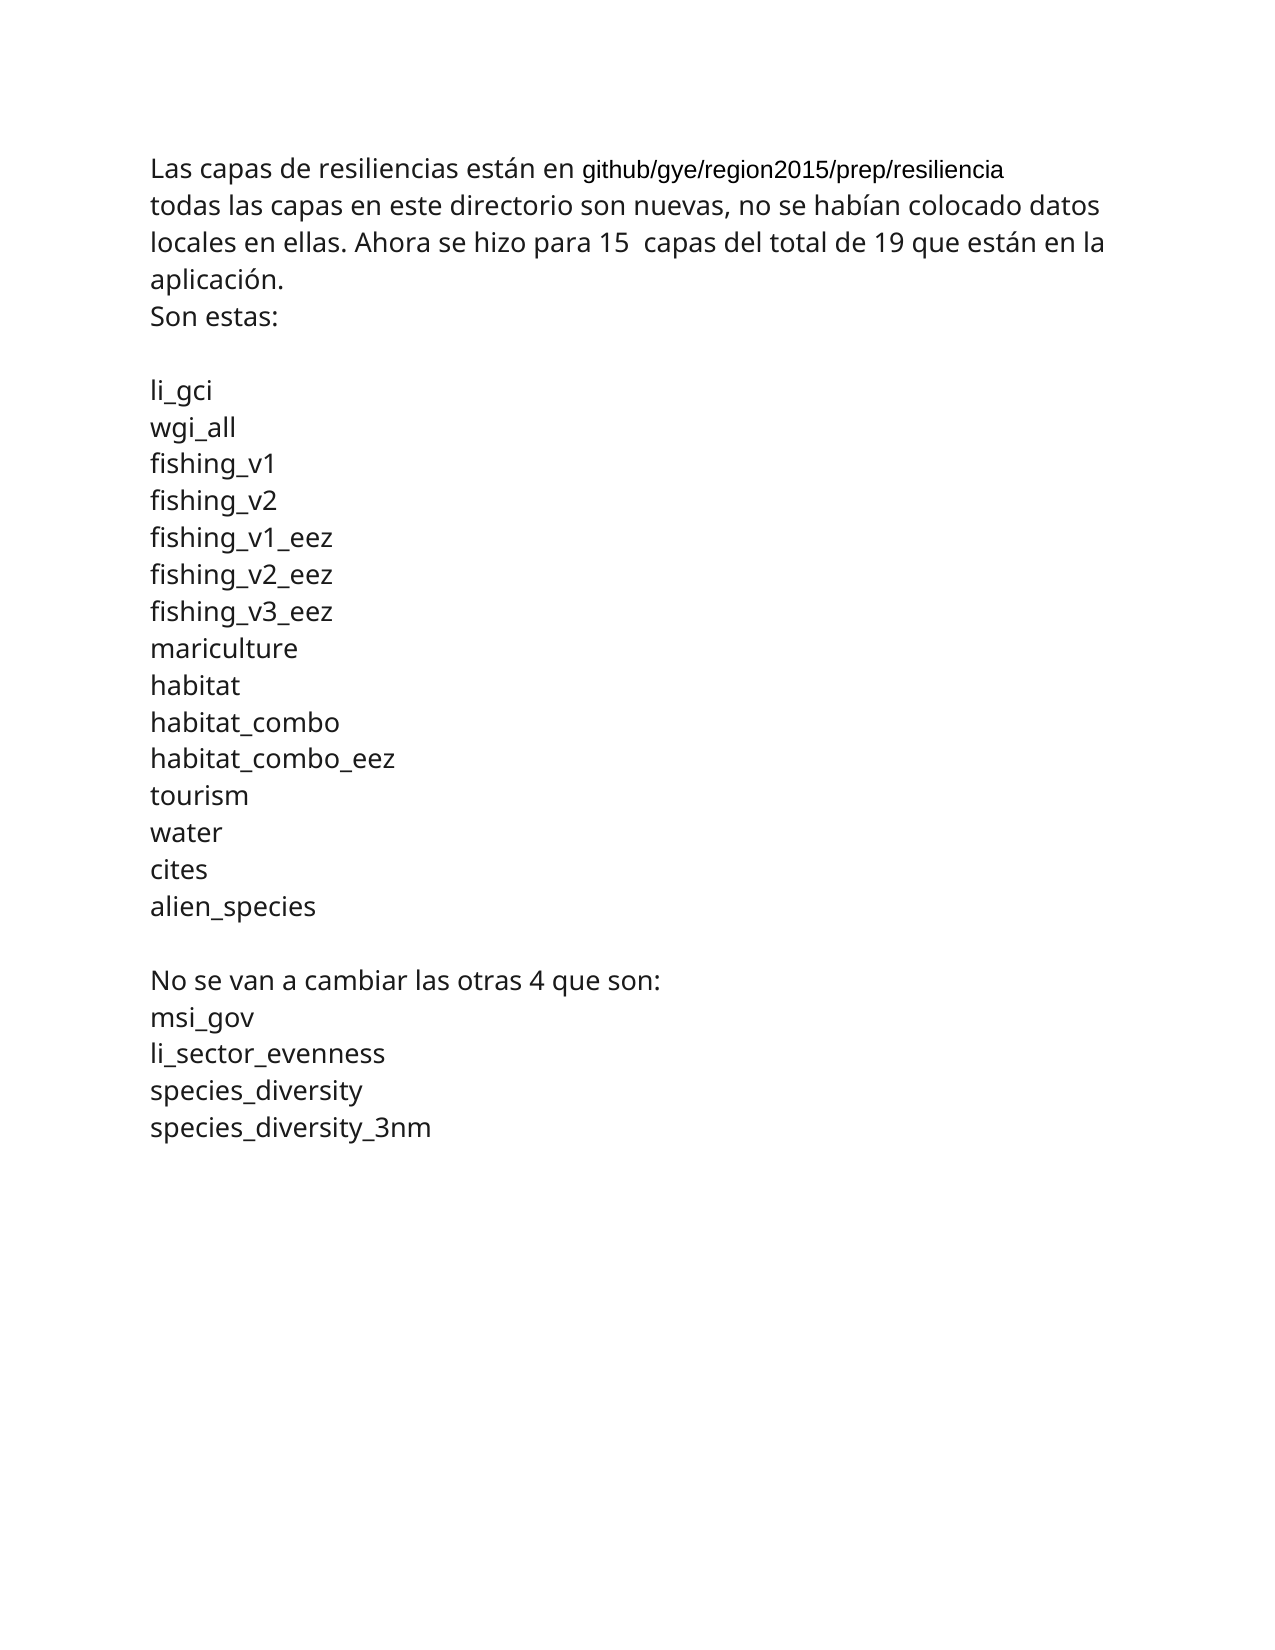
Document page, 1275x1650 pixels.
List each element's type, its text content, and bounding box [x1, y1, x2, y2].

text species_diversity [150, 1072, 1125, 1109]
text Son estas: [150, 297, 1125, 334]
text habitat [150, 666, 1125, 703]
text wgi_all [150, 408, 1125, 445]
text habitat_combo [150, 703, 1125, 740]
text species_diversity_3nm [150, 1109, 1125, 1146]
text fishing_v2_eez [150, 556, 1125, 592]
text Las capas de resiliencias están en github/gye/region2015/prep/resiliencia [150, 150, 1125, 187]
text fishing_v3_eez [150, 592, 1125, 629]
text fishing_v1_eez [150, 519, 1125, 556]
text li_gci [150, 371, 1125, 408]
text msi_gov [150, 998, 1125, 1035]
text water [150, 814, 1125, 851]
text alien_species [150, 887, 1125, 924]
text li_sector_evenness [150, 1035, 1125, 1072]
text fishing_v2 [150, 482, 1125, 519]
text cites [150, 851, 1125, 887]
text fishing_v1 [150, 445, 1125, 482]
text tourism [150, 777, 1125, 814]
text todas las capas en este directorio son nuevas, no se habían colocado datos locales en ellas. Ahora se hizo para 15 capas del total de 19 que están en la aplicación. [150, 187, 1125, 297]
text habitat_combo_eez [150, 740, 1125, 777]
text No se van a cambiar las otras 4 que son: [150, 961, 1125, 998]
text mariculture [150, 629, 1125, 666]
